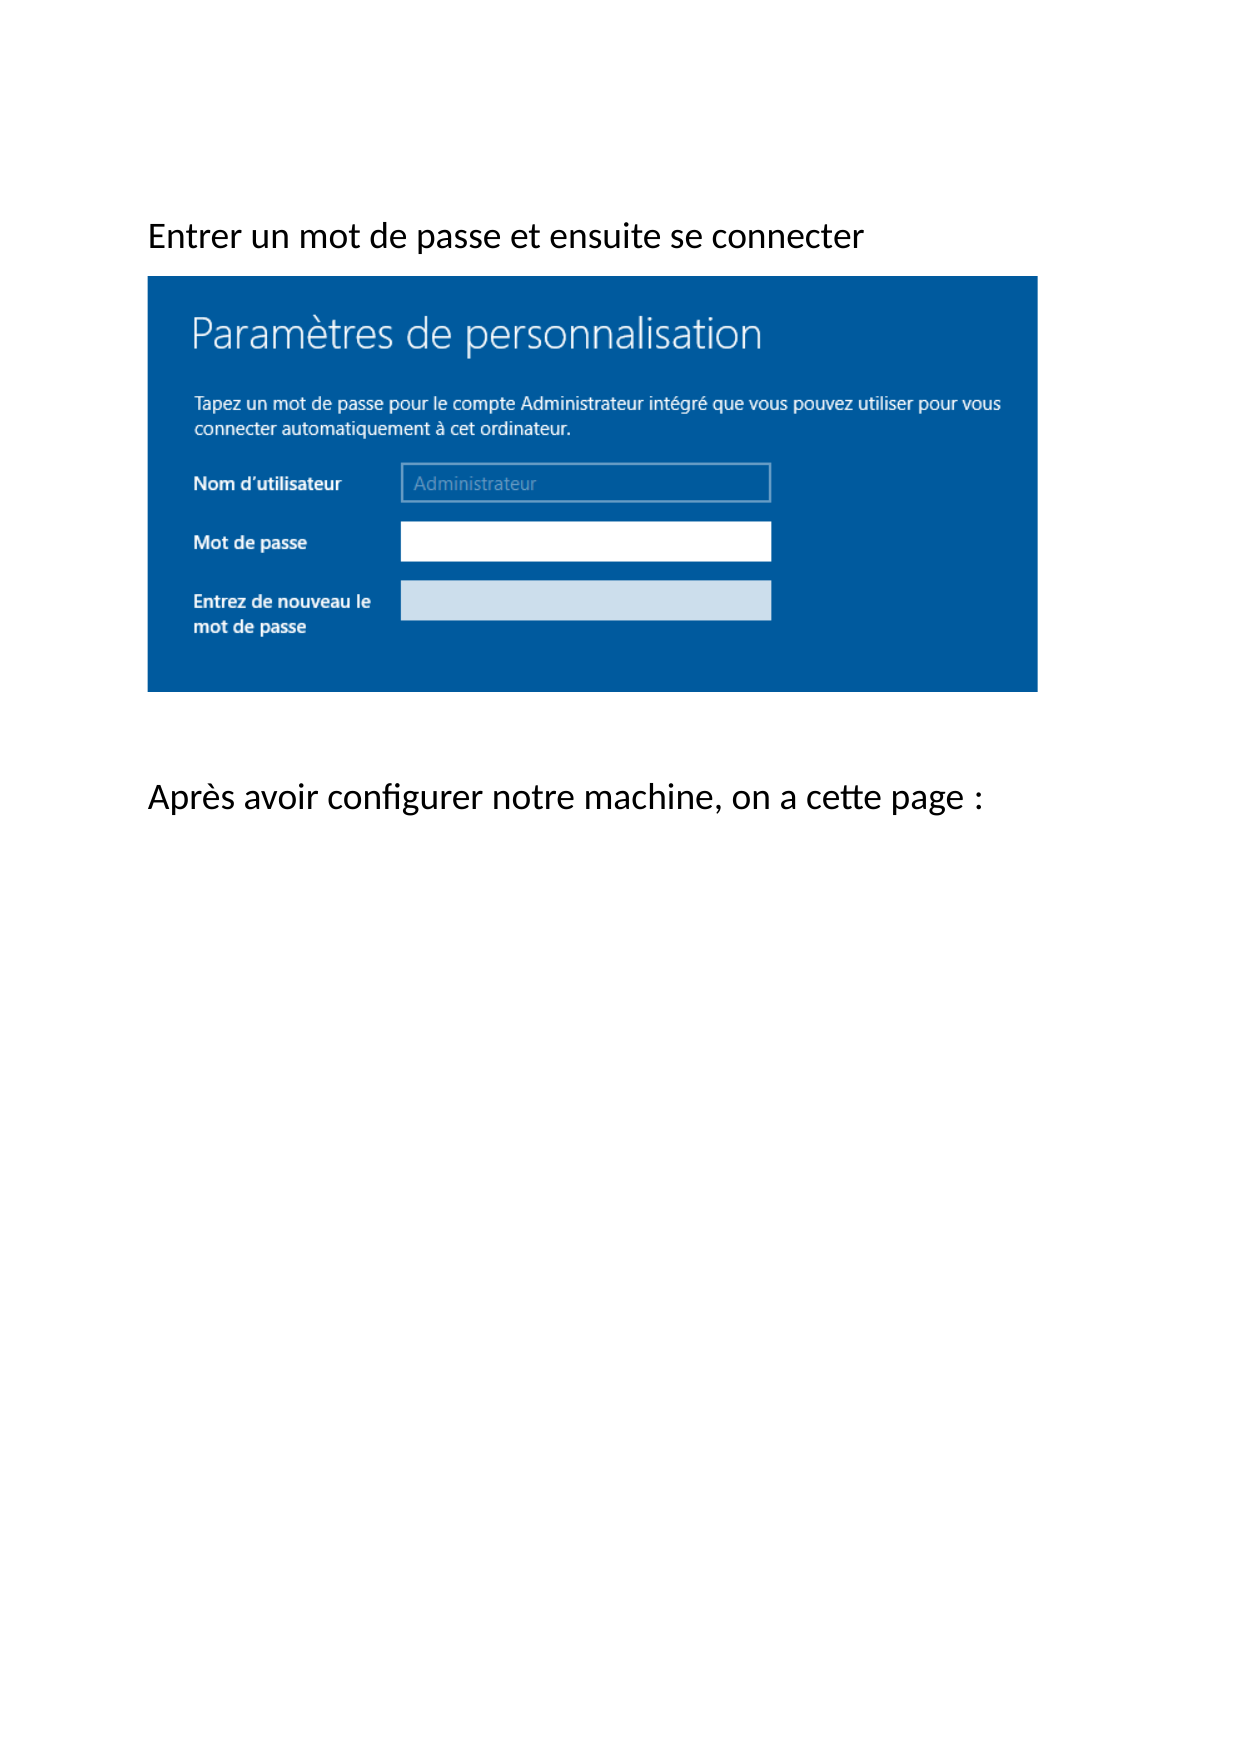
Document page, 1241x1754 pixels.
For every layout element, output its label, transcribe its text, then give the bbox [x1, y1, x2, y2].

text Après avoir configurer notre machine, on a cette page : [148, 773, 1093, 819]
text Entrer un mot de passe et ensuite se connecter [148, 212, 1093, 258]
